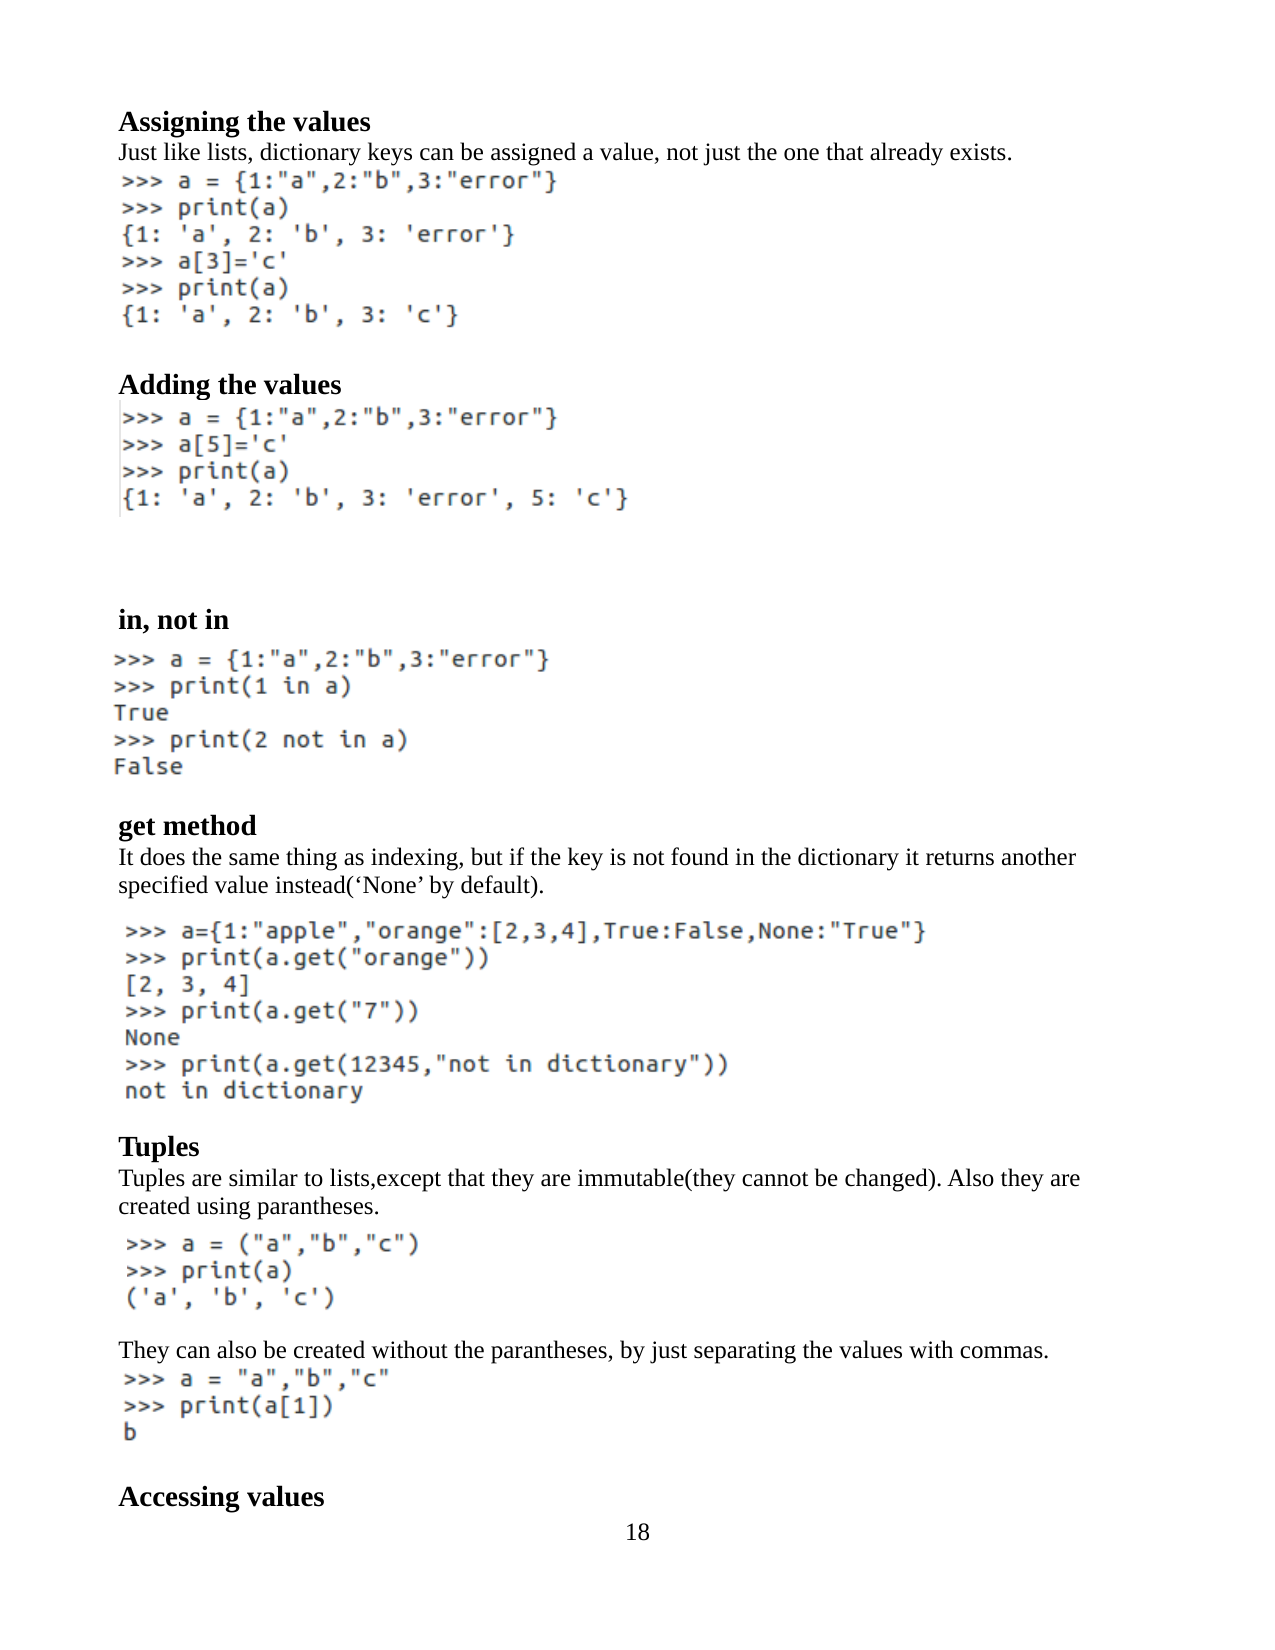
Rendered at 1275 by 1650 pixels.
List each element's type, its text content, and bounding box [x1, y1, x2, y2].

text Adding the values [118, 367, 1157, 401]
text They can also be created without the parantheses, by just separating the values with commas. [118, 1335, 1157, 1364]
text Tuples are similar to lists,except that they are immutable(they cannot be changed). Also they are created using parantheses. [118, 1163, 1157, 1220]
text in, not in [118, 602, 1157, 636]
text It does the same thing as indexing, but if the key is not found in the dictionary it returns another specified value instead(‘None’ by default). [118, 842, 1157, 899]
text get method [118, 808, 1157, 842]
text Just like lists, dictionary keys can be assigned a value, not just the one that already exists. [118, 137, 1157, 166]
text Tuples [118, 1129, 1157, 1163]
text Accessing values [118, 1479, 1157, 1512]
text Assigning the values [118, 104, 1157, 137]
